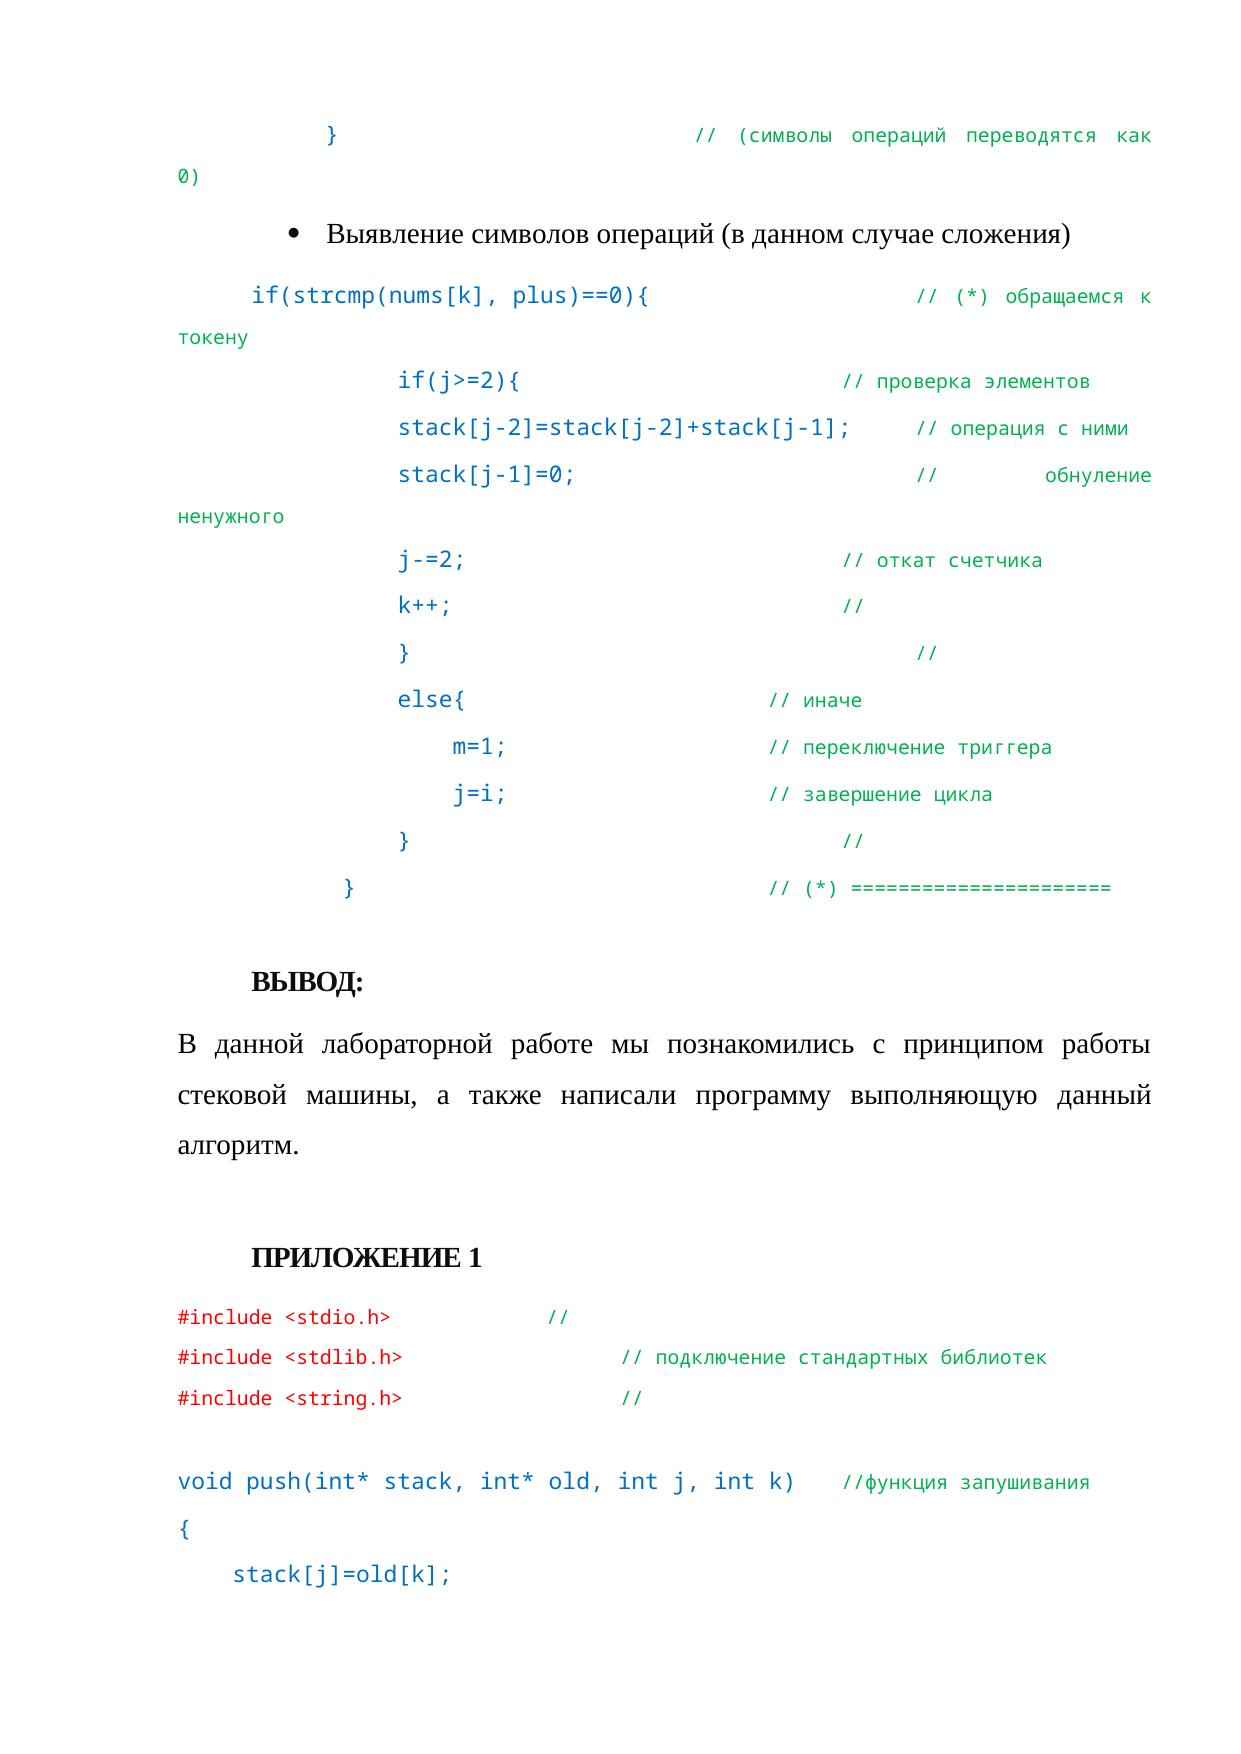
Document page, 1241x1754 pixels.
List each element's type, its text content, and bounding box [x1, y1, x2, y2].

text j-=2; // откат счетчика [177, 543, 1152, 574]
text } // (символы операций переводятся как 0) [177, 118, 1152, 190]
text stack[j]=old[k]; [177, 1558, 1152, 1590]
text stack[j-2]=stack[j-2]+stack[j-1]; // операция с ними [177, 411, 1152, 442]
text #include <stdio.h> // [177, 1303, 1152, 1330]
text k++; // [177, 589, 1152, 621]
text #include <stdlib.h> // подключение стандартных библиотек [177, 1343, 1152, 1370]
text } // [177, 824, 1152, 855]
text #include <string.h> // [177, 1384, 1152, 1411]
text if(strcmp(nums[k], plus)==0){ // (*) обращаемся к токену [177, 279, 1152, 350]
text В данной лабораторной работе мы познакомились с принципом работы стековой машины, а также написали программу выполняющую данный алгоритм. [177, 1026, 1152, 1161]
text else{ // иначе [177, 683, 1152, 714]
text } // [177, 636, 1152, 668]
text m=1; // переключение триггера [177, 730, 1152, 761]
text if(j>=2){ // проверка элементов [177, 364, 1152, 395]
title Вывод: [251, 964, 1152, 997]
text j=i; // завершение цикла [177, 777, 1152, 808]
text } // (*) ====================== [177, 871, 1152, 902]
title Выявление символов операций (в данном случае сложения) [288, 216, 1152, 249]
text stack[j-1]=0; // обнуление ненужного [177, 457, 1152, 529]
title ПРИЛОЖЕНИЕ 1 [251, 1240, 1152, 1274]
text void push(int* stack, int* old, int j, int k) //функция запушивания [177, 1465, 1152, 1496]
text { [177, 1512, 1152, 1543]
